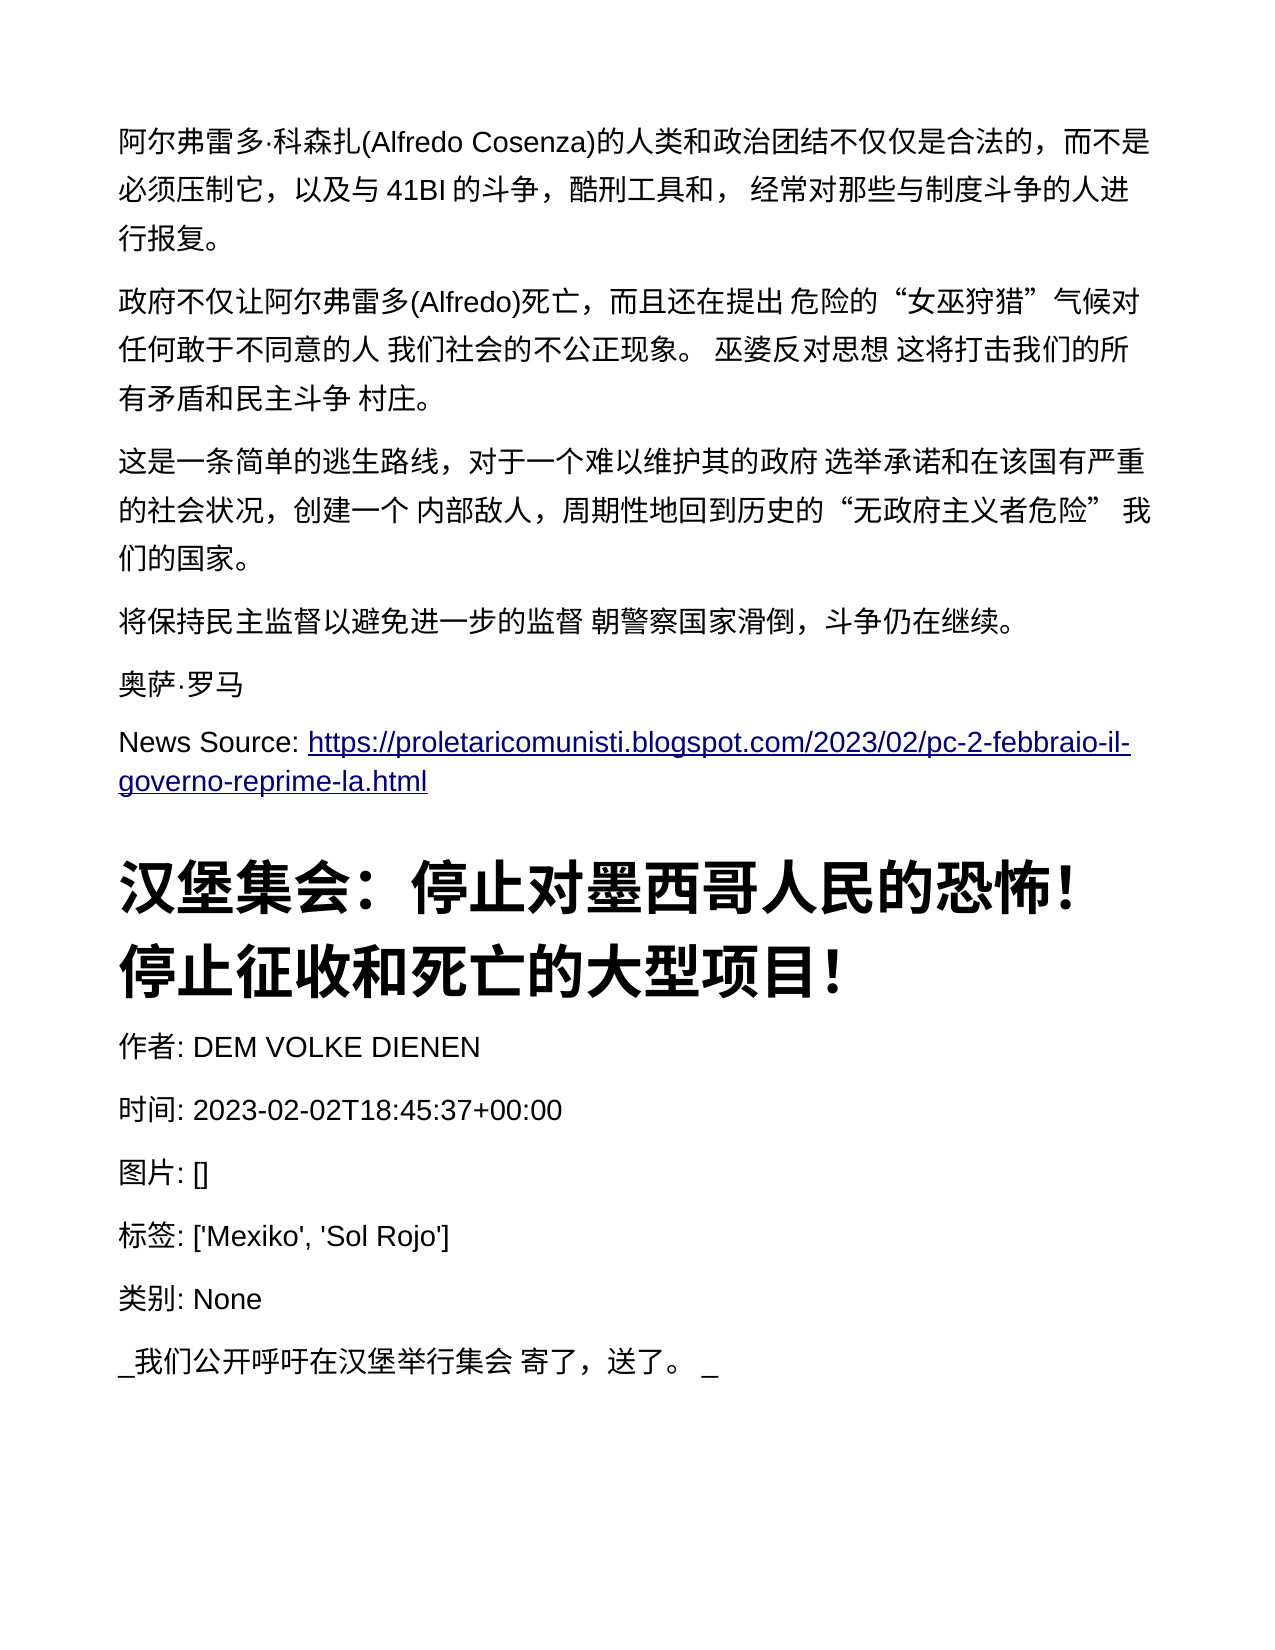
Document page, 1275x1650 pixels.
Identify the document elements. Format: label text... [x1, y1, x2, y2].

text News Source: https://proletaricomunisti.blogspot.com/2023/02/pc-2-febbraio-il-governo-reprime-la.html [118, 725, 1157, 797]
text _我们公开呼吁在汉堡举行集会 寄了，送了。 _ [118, 1339, 1157, 1381]
text 类别: None [118, 1276, 1157, 1318]
text 标签: ['Mexiko', 'Sol Rojo'] [118, 1212, 1157, 1255]
text 政府不仅让阿尔弗雷多(Alfredo)死亡，而且还在提出 危险的“女巫狩猎”气候对任何敢于不同意的人 我们社会的不公正现象。 巫婆反对思想 这将打击我们的所有矛盾和民主斗争 村庄。 [118, 278, 1157, 418]
text 时间: 2023-02-02T18:45:37+00:00 [118, 1086, 1157, 1128]
subtitle 汉堡集会：停止对墨西哥人民的恐怖！ 停止征收和死亡的大型项目！ [118, 842, 1157, 1011]
text 奥萨·罗马 [118, 662, 1157, 704]
text 阿尔弗雷多·科森扎(Alfredo Cosenza)的人类和政治团结不仅仅是合法的，而不是 必须压制它，以及与41BI的斗争，酷刑工具和， 经常对那些与制度斗争的人进行报复。 [118, 118, 1157, 257]
text 图片: [] [118, 1149, 1157, 1192]
text 作者: DEM VOLKE DIENEN [118, 1023, 1157, 1065]
text 这是一条简单的逃生路线，对于一个难以维护其的政府 选举承诺和在该国有严重的社会状况，创建一个 内部敌人，周期性地回到历史的“无政府主义者危险” 我们的国家。 [118, 438, 1157, 578]
text 将保持民主监督以避免进一步的监督 朝警察国家滑倒，斗争仍在继续。 [118, 599, 1157, 641]
